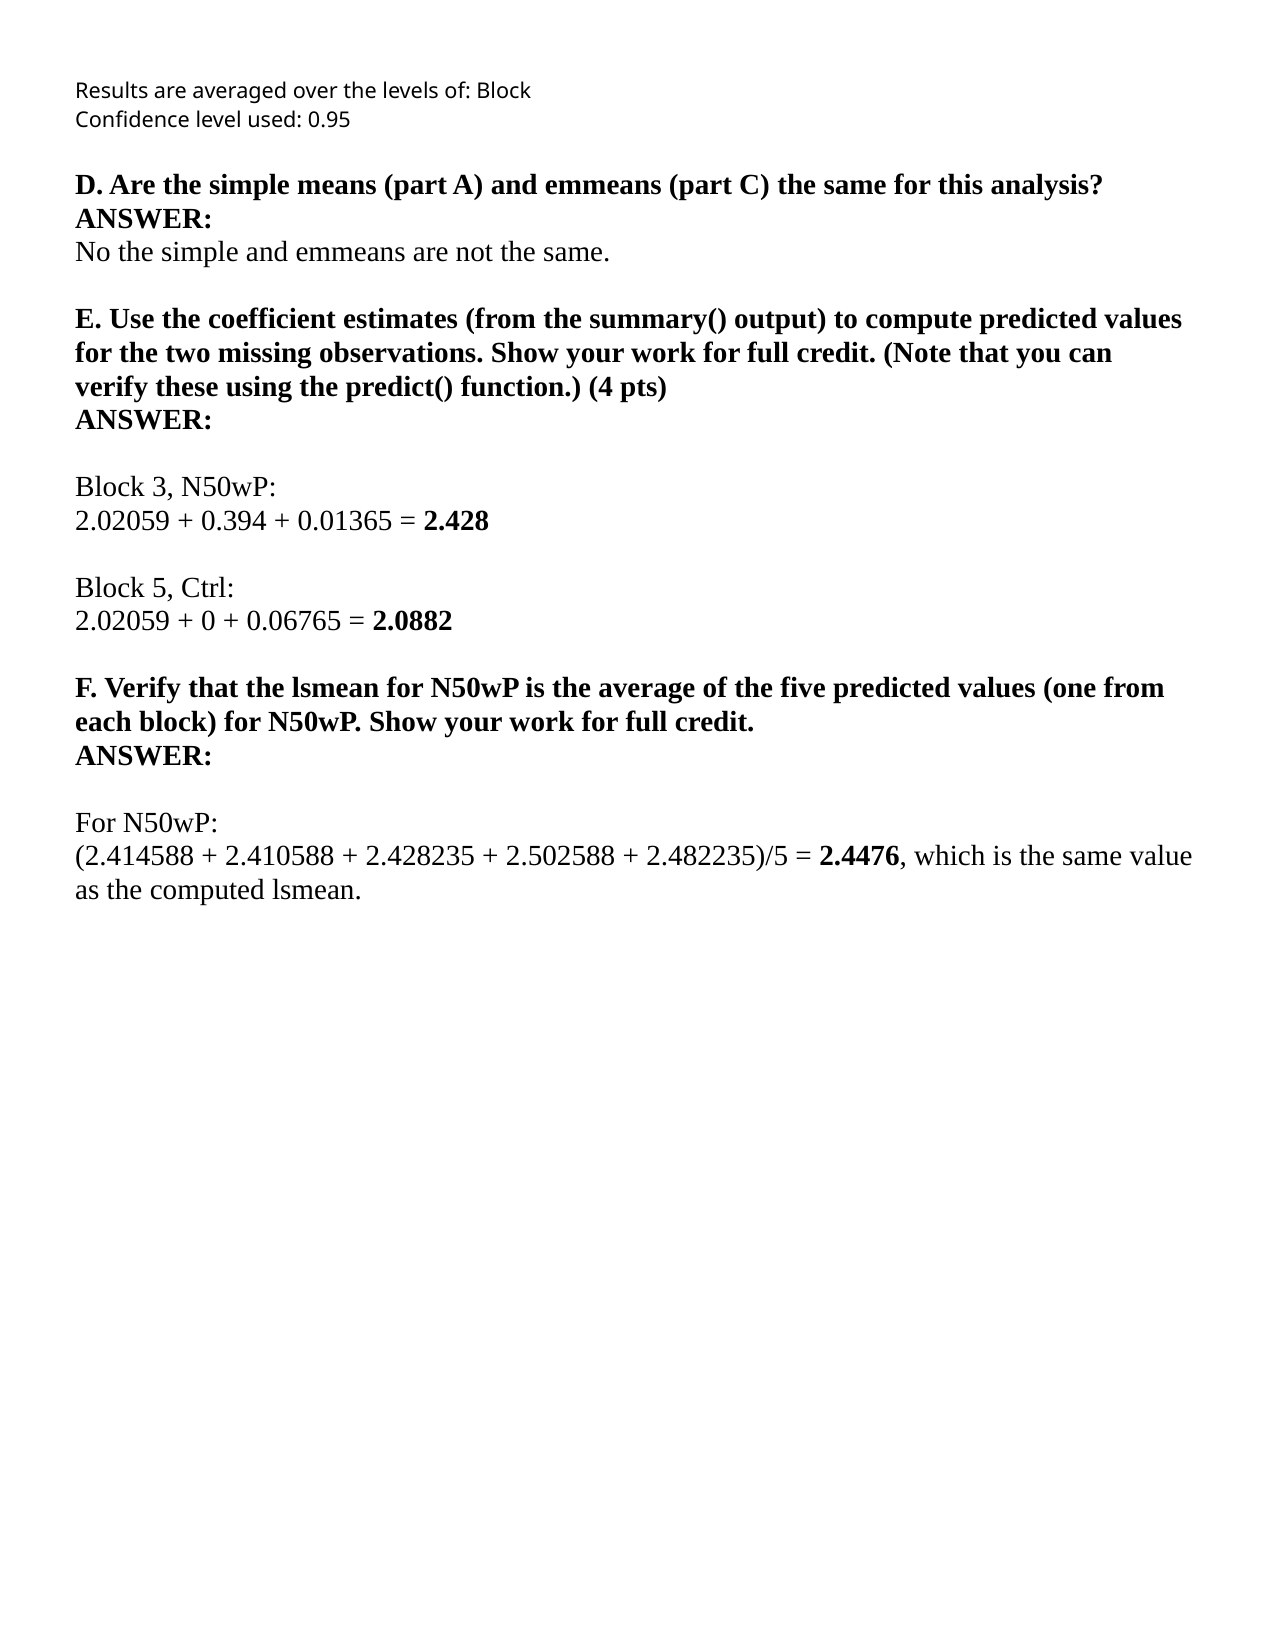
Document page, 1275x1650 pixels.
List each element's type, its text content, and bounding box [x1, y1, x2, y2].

text No the simple and emmeans are not the same. [75, 234, 1200, 268]
text 2.02059 + 0.394 + 0.01365 = 2.428 [75, 503, 1200, 536]
text ANSWER: [75, 738, 1200, 771]
text each block) for N50wP. Show your work for full credit. [75, 704, 1200, 738]
text F. Verify that the lsmean for N50wP is the average of the five predicted values (one from [75, 671, 1200, 704]
text Confidence level used: 0.95 [75, 104, 1200, 134]
text ANSWER: [75, 402, 1200, 436]
text ANSWER: [75, 201, 1200, 234]
text Block 3, N50wP: [75, 469, 1200, 503]
text verify these using the predict() function.) (4 pts) [75, 369, 1200, 402]
text E. Use the coefficient estimates (from the summary() output) to compute predicted values [75, 302, 1200, 335]
text D. Are the simple means (part A) and emmeans (part C) the same for this analysis? [75, 167, 1200, 201]
text Block 5, Ctrl: [75, 570, 1200, 603]
text Results are averaged over the levels of: Block [75, 75, 1200, 104]
text (2.414588 + 2.410588 + 2.428235 + 2.502588 + 2.482235)/5 = 2.4476, which is the same value as the computed lsmean. [75, 838, 1200, 905]
text 2.02059 + 0 + 0.06765 = 2.0882 [75, 603, 1200, 637]
text for the two missing observations. Show your work for full credit. (Note that you can [75, 335, 1200, 369]
text For N50wP: [75, 805, 1200, 838]
